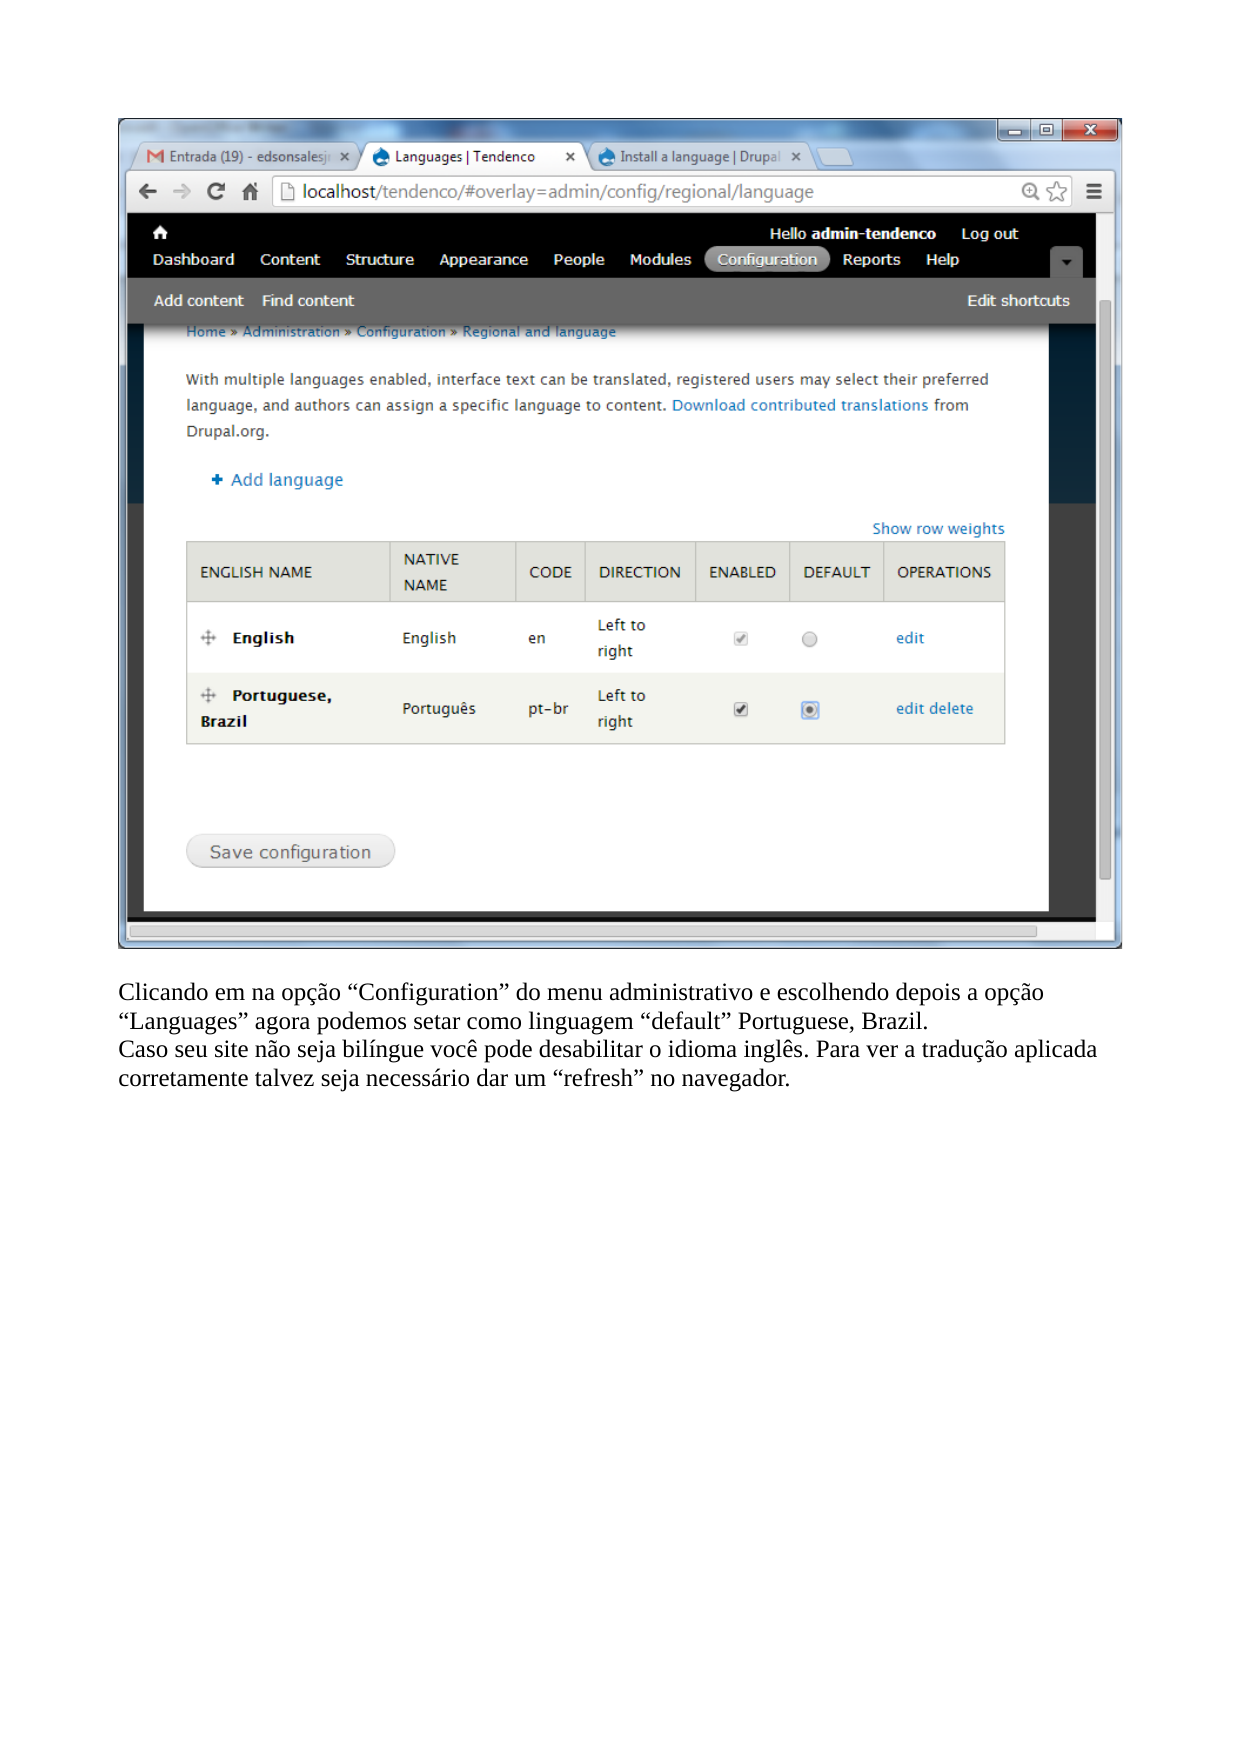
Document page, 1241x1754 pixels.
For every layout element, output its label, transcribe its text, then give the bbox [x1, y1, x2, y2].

text Clicando em na opção “Configuration” do menu administrativo e escolhendo depois a opção “Languages” agora podemos setar como linguagem “default” Portuguese, Brazil. [118, 977, 1122, 1034]
picture [118, 118, 1123, 949]
text Caso seu site não seja bilíngue você pode desabilitar o idioma inglês. Para ver a tradução aplicada corretamente talvez seja necessário dar um “refresh” no navegador. [118, 1034, 1122, 1092]
